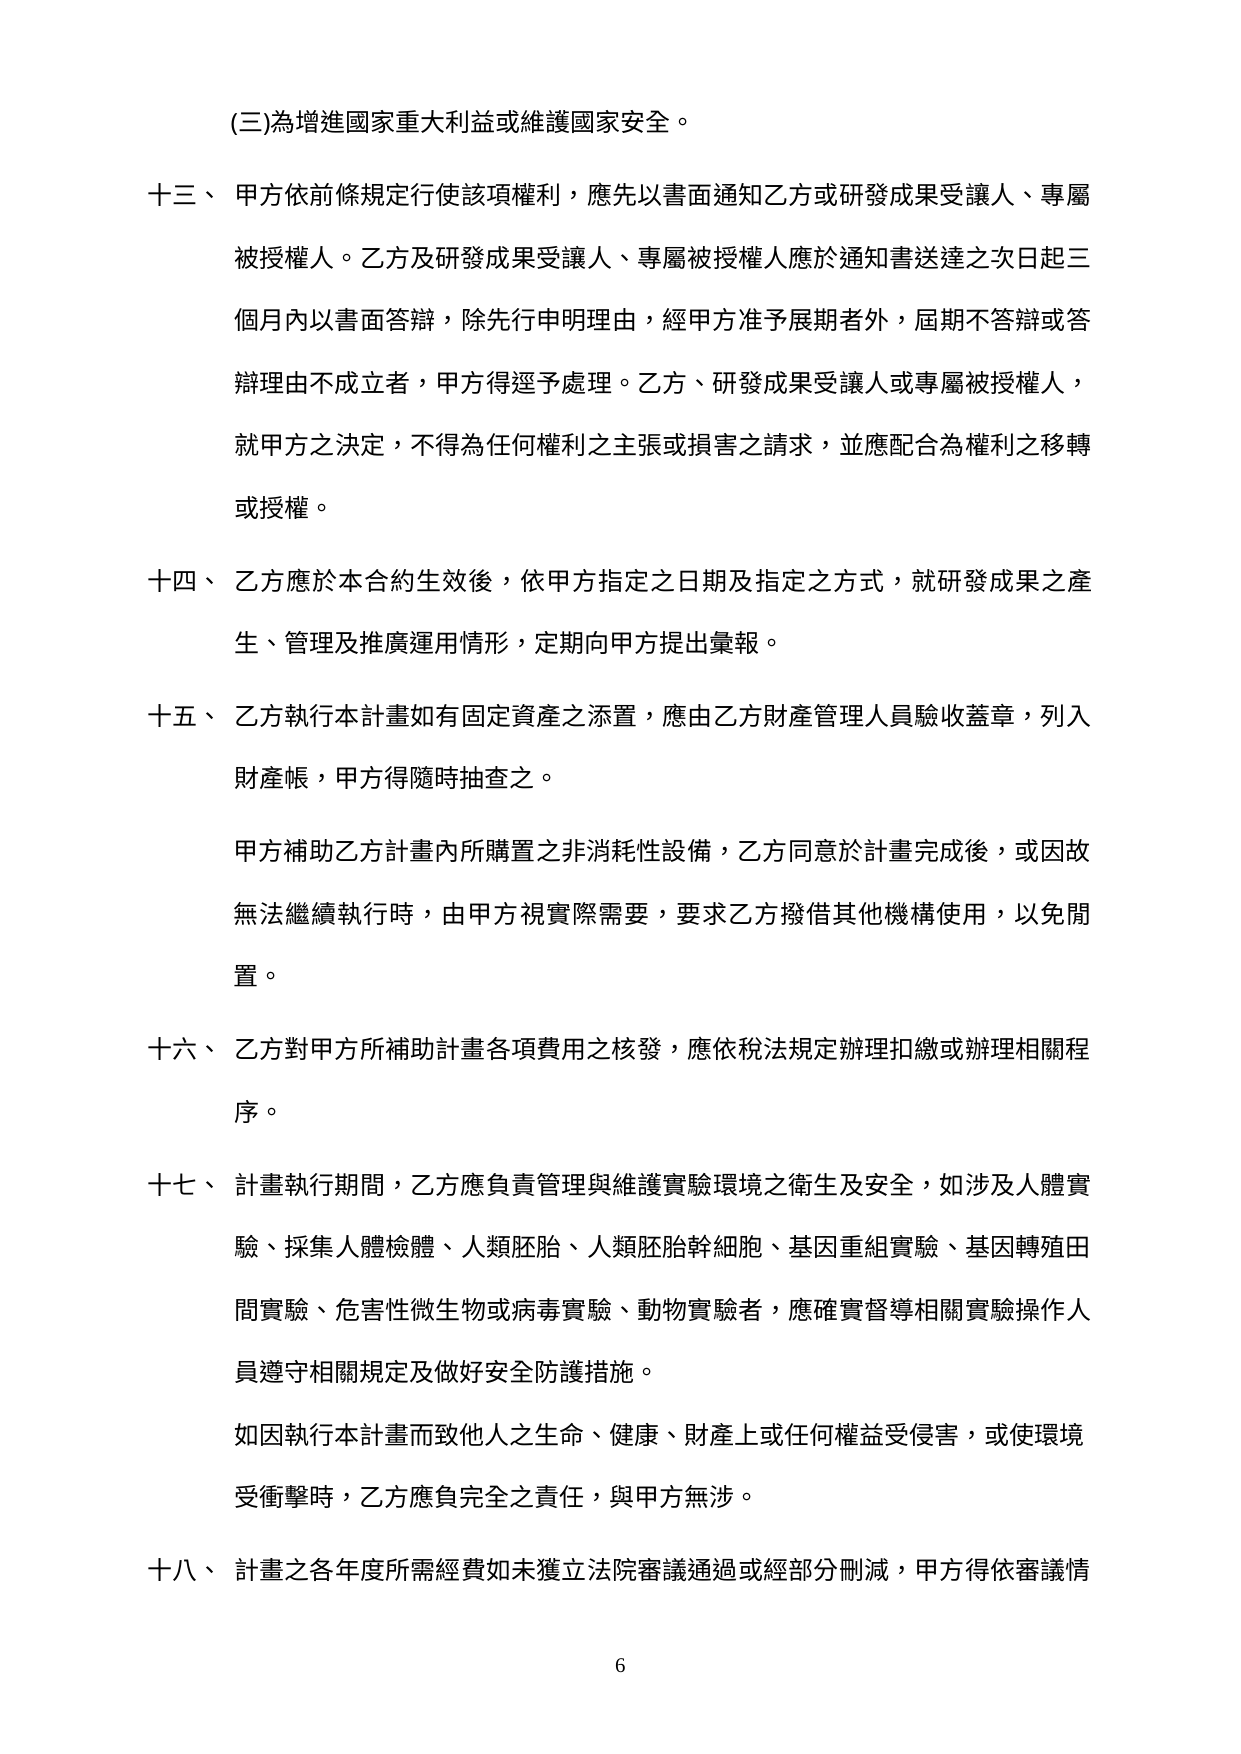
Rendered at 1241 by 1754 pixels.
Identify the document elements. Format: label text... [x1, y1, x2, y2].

table_cell 本次甲方補助乙方智慧醫療產學聯盟計畫(數位健康領域)共計____件，補助經費共計新臺幣(大寫)____佰____拾____萬____仟____佰____拾____元整(請依甲方通知之智慧醫療產學聯盟計畫(數位健康領域)經費核定清單（附表一）及補助費請款明細表（附表二）中所列核定之總金額填具)，補助之詳細項目以甲方核定之經費核定清單（附表一）及審查通過之計畫申請書及相關資料為準。於乙方收受合作企業繳交之配合款後，由甲方依乙方按規定檢附之請款資料，分二期撥付乙方專戶存儲於公庫或其代理公庫機構核實動支，不得移作他用，甲方得隨時查核經費動支情形。 本計畫合作企業配合款（詳如附表一：計畫經費核定清單企業配合款欄所列金額），應於甲方規定期限內，全額撥付乙方專戶存儲核實動支。乙方必須負責合作企業配合款之如期撥付，其經費變更及報銷處理，由乙方自行向計畫合作企業辦理，不得與甲方補助經費混淆，且合作企業配合款之運用仍須符合甲方之相關規定。乙方若未依照本合約所訂期程取得合作企業配合款者，甲方得中止該計畫之執行，停止撥付該計畫之補助經費，並得終止本合約。 乙方與合作企業之合作契約應約定，因合作企業違約而終止或解除合作契約者，該合作企業不得主張本計畫相關研發成果之任何權益，合作企業已撥付之配合款不予退還。合作企業中途退出者，亦同。 本計畫結束後三個月內，乙方應將本計畫收支明細報告表函送甲方辦理經費結報。支用單據應貼於黏存單，註明科目及用途，如有英文名詞，應附註中文，並依政府支出憑證處理要點規定，由相關單位人員及計畫主持人等簽章。各計畫如有結餘及計畫經費專戶存儲所產生之孳息，應如數繳回甲方之行政院國家科學技術發展基金。但已實施校務基金制度之學校、國立社教機構作業基金之機構及中央研究院，除甲方另有規定應予繳回者外，得不繳回。 本計畫結束後三個月內，乙方應向甲方及合作企業繳交智慧醫療產學聯盟計畫(數位健康領域)研究成果精簡報告及完整結案報告(電子檔)，並將產生之研發成果及實際運用績效等相關資料，辦理相關登錄作業。 以調查法（如面訪、電話訪問、郵寄問卷等）進行之計畫，乙方應將研究成果報告、資料讀我檔、空白問卷、過錄號碼簿（CODEBOOK）、電腦資料數據檔、資料欄位定義程式（SAS、SPSS或其他統計程式）等及調查資料檔案利用授權書各一份逕送中央研究院人文社會科學研究中心「調查研究專題中心」。 乙方執行本計畫辦理科學技術研究發展採購時，應依乙方內部科學技術研究發展採購作業規定及科學技術研究發展採購監督管理辦法之規定辦理；除我國締結之條約或協定另有規定者外，不適用政府採購法之規定。 甲方辦理科研採購監督事宜，得於事後採抽樣選取若干案件以書面或實地查核方式辦理，乙方應予配合。 乙方有科學技術研究發展採購監督管理辦法第十二條各款情形之一者，甲方得核減補助金額或停止撥付經費；其情節重大者，得終止或解除契約，並追繳已撥付之款項。 乙方執行本計畫辦理科研採購時，如屬計畫之合作企業專屬權利或獨家製造或供應，無其他合適之替代標的者，或有逕向計畫之合作企業採購之必要且能提供具體證明者，始得由計畫主持人敘明理由循乙方行政程序專案核准，辦理採購。 前項核准文件及採購應作成書面紀錄，備供查詢。 乙方執行本計畫時，其有關之執行期間、經費分配、支用、結報、變更、追加、流用及延期等，應依國家科學及技術委員會補助產學合作研究計畫作業要點、國家科學及技術委員會補助專題研究計畫作業要點、國家科學及技術委員會補助專題研究計畫經費處理原則及其他相關法令規定辦理，上開規定修正時，亦同。 研發成果歸屬詳計畫核定清單。 乙方運用研發成果所獲得之收入分配給乙方之比率，以不低於甲方補助本計畫之出資比率為原則。 研發成果由乙方負管理及運用之責者，乙方應依科學技術基本法、政府科學技術研究發展成果歸屬及運用辦法、國家科學及技術委員會科學技術研究發展成果歸屬及運用辦法、國家科學及技術委員會補助產學合作研究計畫作業要點及其他相關法令規定，處理專利申請、技術移轉等授權事宜。乙方應於合作契約要求合作企業不得拒絕上述授權事宜，並給予乙方必要之配合及協助。 乙方、計畫主持人或合作企業在未獲得甲方書面同意前，在利用研發成果於商業用途時（包括但不限於產品/商品或服務之公開行銷、推廣或廣告文宣等），不得引用甲方之名稱、會徽或其他表徵；亦不得以其他任何方式表示甲方與乙方、計畫主持人、合作企業及研發成果運用有任何關連。乙方應在合作契約中要求合作企業遵守相同規定。如乙方、計畫主持人知悉合作企業有違反前開規定之情事，應立即為必要之處理並通知甲方。 研發成果若已申請專利者，於尚未獲准專利前，乙方應要求被授權人於應用研發成果所製造之授權產品或其包裝容器明確標示「專利申請中」之字樣；並在研發成果獲准專利後，明確標示專利證書號數。 乙方同意其所繳交之研究報告，無償由甲方及其附屬單位視需要自行或同意第三人不限地域、時間或次數，以任何方式利用，包括但不限於重製、散布、傳送、發行或公開傳輸供檢索查詢。 乙方運用研發成果時，有下列情形之一者，甲方得逕行或依申請，要求乙方或研發成果受讓人將研發成果授權第三人實施，或於必要時將研發成果收歸國有，乙方或研發成果受讓人應配合辦理不得異議： (一)乙方、研發成果受讓人、專屬被授權人，於合理期間內無正當理由未有效運用研發成果者。 (二)乙方、研發成果受讓人、專屬被授權人，以妨礙環境保護、公共安全或公共衛生之方式實施研發成果。 (三)為增進國家重大利益或維護國家安全。 甲方依前條規定行使該項權利，應先以書面通知乙方或研發成果受讓人、專屬被授權人。乙方及研發成果受讓人、專屬被授權人應於通知書送達之次日起三個月內以書面答辯，除先行申明理由，經甲方准予展期者外，屆期不答辯或答辯理由不成立者，甲方得逕予處理。乙方、研發成果受讓人或專屬被授權人，就甲方之決定，不得為任何權利之主張或損害之請求，並應配合為權利之移轉或授權。 乙方應於本合約生效後，依甲方指定之日期及指定之方式，就研發成果之產生、管理及推廣運用情形，定期向甲方提出彙報。 乙方執行本計畫如有固定資產之添置，應由乙方財產管理人員驗收蓋章，列入財產帳，甲方得隨時抽查之。 甲方補助乙方計畫內所購置之非消耗性設備，乙方同意於計畫完成後，或因故無法繼續執行時，由甲方視實際需要，要求乙方撥借其他機構使用，以免閒置。 乙方對甲方所補助計畫各項費用之核發，應依稅法規定辦理扣繳或辦理相關程序。 計畫執行期間，乙方應負責管理與維護實驗環境之衛生及安全，如涉及人體實驗、採集人體檢體、人類胚胎、人類胚胎幹細胞、基因重組實驗、基因轉殖田間實驗、危害性微生物或病毒實驗、動物實驗者，應確實督導相關實驗操作人員遵守相關規定及做好安全防護措施。 如因執行本計畫而致他人之生命、健康、財產上或任何權益受侵害，或使環境 受衝擊時，乙方應負完全之責任，與甲方無涉。 計畫之各年度所需經費如未獲立法院審議通過或經部分刪減，甲方得依審議情形調減補助經費，並按預算法第五十四條規定辦理。 執行機構暨首長(或代表人) 及計畫主持人對所執行之研究計畫負有保證之責任。如未能履行本合約書規定者，甲方得視情節停止撥款，或併向乙方追還已撥付之款項，亦得視情況暫停乙方或計畫主持人之計畫申請案；如發現預期結果不能達成或研究工作不能進行、接受其他補助(含國內外、大陸地區及港澳)未詳實揭露並配合甲方需要提供相關資料，甲方得隨時通知乙方結束計畫，終止或解除合約，並向乙方收回未支用之款項。乙方如發現某一項計畫主持人有不能履行本合約之情事者，應即停止該項計畫經費之動支，並繳回未支用之款項。該項計畫終止執行，不影響其他計畫之執行效力。 乙方未能配合甲方獎、補助之執行與管理相關規定及本合約約定事項者，甲方得視情節輕重酌予降低管理費之補助比率。 乙方如未依本合約規定期限辦理經費結報及繳交研究成果報告，經甲方催告仍未完成辦理者，甲方得追繳該計畫一定比例之管理費或於乙方之下期計畫撥款項內將未結案之補助經費扣除，未來亦得視情形暫停對乙方之全部或部分補助，經費結報或研究成果報告未合規定，經甲方限期改正，屆期不改正者，亦同。 乙方應督導本計畫執行相關人員依科技資料保密要點、甲方要求及相關法令辦理保密事項。如列為國家核心科技研究計畫者，乙方及計畫主持人應依政府資助國家核心科技研究計畫安全管制作業手冊之規定建立安全管制制度，並應遵守相關法令規定與甲方之相關保密要求。 甲方處理違反學術倫理案件時，乙方如未能積極配合或乙方有其他不當行為者，甲方得自次年度起減撥補助專題研究計畫之管理費。甲方如發現乙方有未依補助經費用途支用、虛報或浮報等情事，依甲方補助專題研究計畫作業要點規定辦理。 本計畫之計畫書及其附件資料，亦為本合約之一部分。 就本合約所生之爭議糾紛，經甲方同意後，得於臺北提付仲裁，依中華民國仲裁法解決；如涉訟時，雙方均同意以臺灣臺北地方法院為第一審管轄法院。 本合約書一式2份，由甲乙雙方各保存一份，以資信守。 [145, 79, 1095, 1600]
